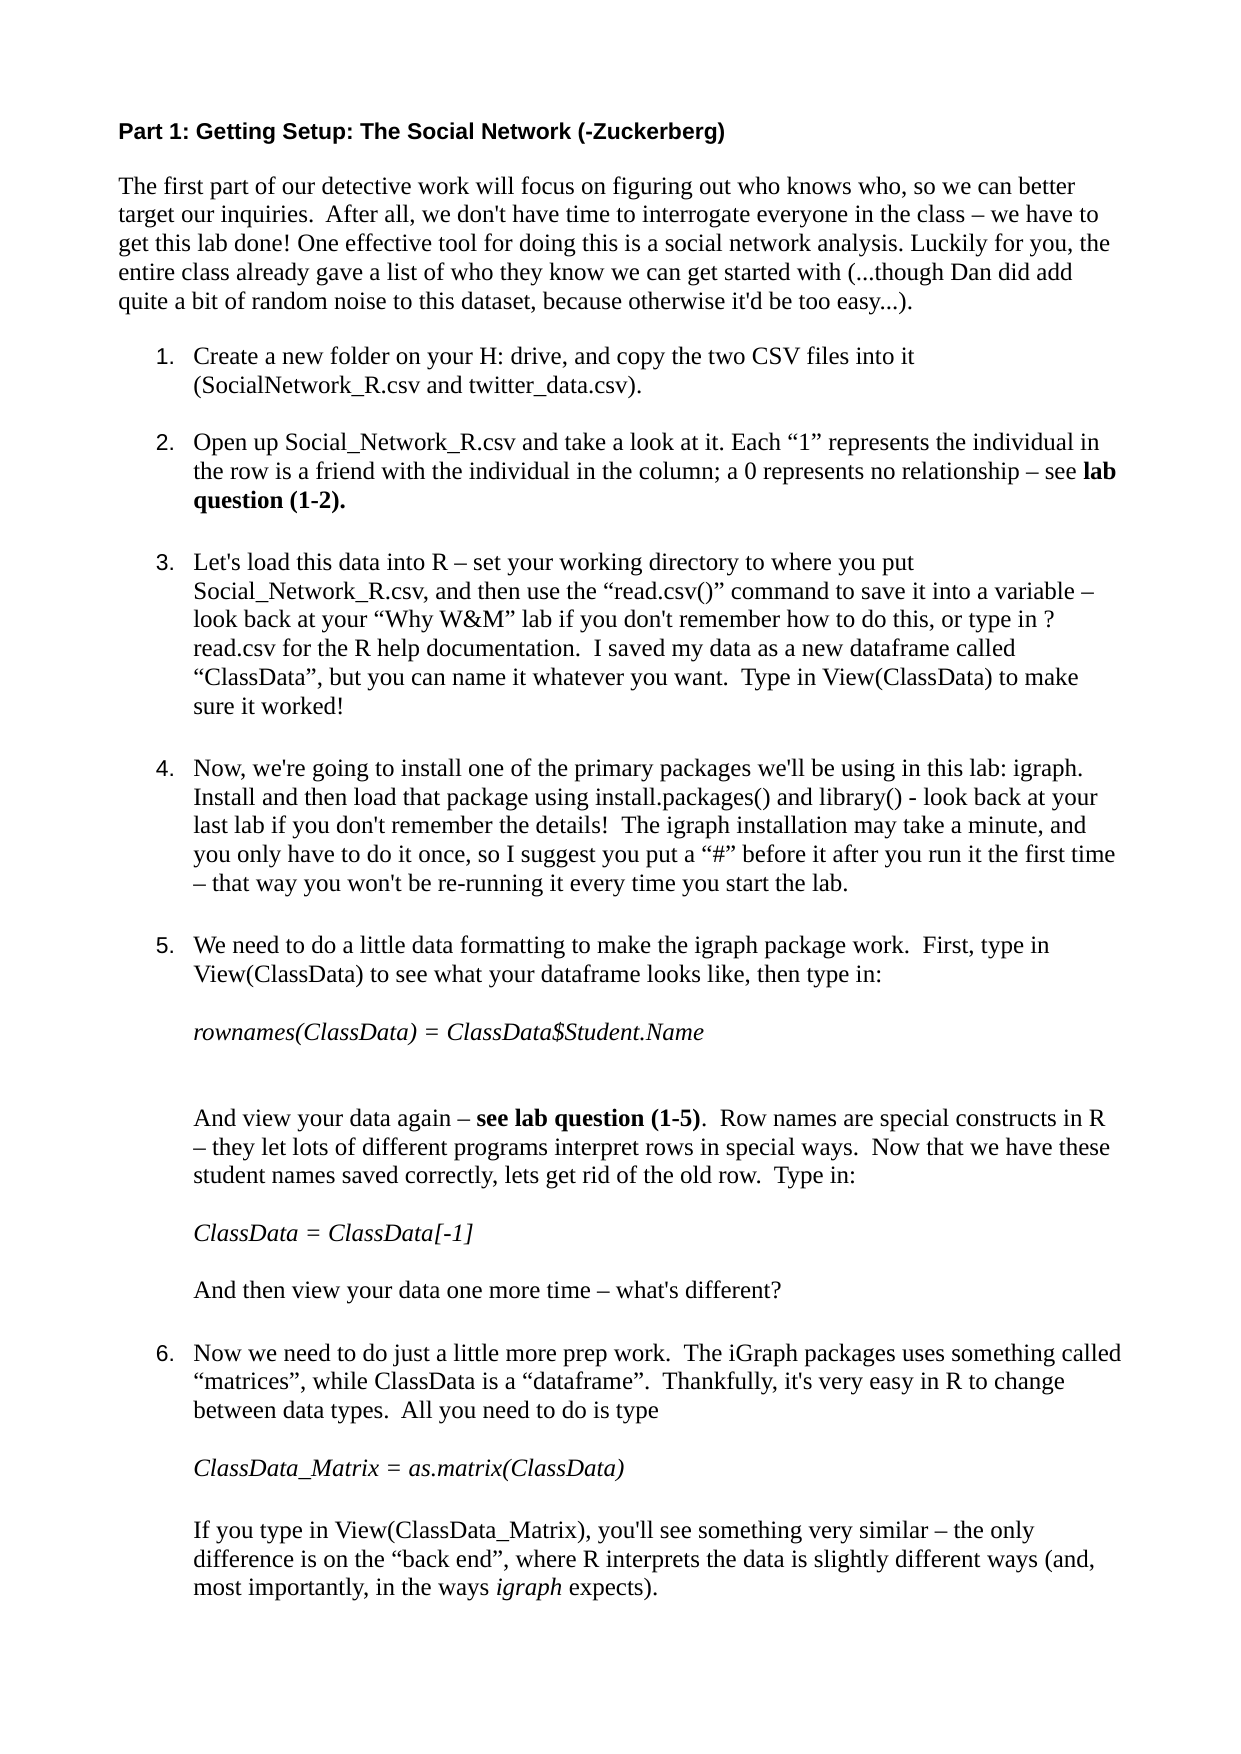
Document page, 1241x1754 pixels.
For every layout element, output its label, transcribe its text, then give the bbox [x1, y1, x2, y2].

list Let's load this data into R – set your working directory to where you put Social_Network_R.csv, and then use the “read.csv()” command to save it into a variable – look back at your “Why W&M” lab if you don't remember how to do this, or type in ?read.csv for the R help documentation. I saved my data as a new dataframe called “ClassData”, but you can name it whatever you want. Type in View(ClassData) to make sure it worked! [156, 547, 1122, 753]
text Part 1: Getting Setup: The Social Network (-Zuckerberg) [118, 118, 1122, 171]
list Create a new folder on your H: drive, and copy the two CSV files into it (SocialNetwork_R.csv and twitter_data.csv). [156, 341, 1122, 427]
list Open up Social_Network_R.csv and take a look at it. Each “1” represents the individual in the row is a friend with the individual in the column; a 0 represents no relationship – see lab question (1-2). [156, 427, 1122, 547]
list If you type in View(ClassData_Matrix), you'll see something very similar – the only difference is on the “back end”, where R interprets the data is slightly different ways (and, most importantly, in the ways igraph expects). [156, 1515, 1122, 1635]
text The first part of our detective work will focus on figuring out who knows who, so we can better target our inquiries. After all, we don't have time to interrogate everyone in the class – we have to get this lab done! One effective tool for doing this is a social network analysis. Luckily for you, the entire class already gave a list of who they know we can get started with (...though Dan did add quite a bit of random noise to this dataset, because otherwise it'd be too easy...). [118, 171, 1122, 341]
list Now we need to do just a little more prep work. The iGraph packages uses something called “matrices”, while ClassData is a “dataframe”. Thankfully, it's very easy in R to change between data types. All you need to do is type ClassData_Matrix = as.matrix(ClassData) [156, 1338, 1122, 1515]
list Now, we're going to install one of the primary packages we'll be using in this lab: igraph. Install and then load that package using install.packages() and library() - look back at your last lab if you don't remember the details! The igraph installation may take a minute, and you only have to do it once, so I suggest you put a “#” before it after you run it the first time – that way you won't be re-running it every time you start the lab. [156, 753, 1122, 930]
list We need to do a little data formatting to make the igraph package work. First, type in View(ClassData) to see what your dataframe looks like, then type in: rownames(ClassData) = ClassData$Student.Name And view your data again – see lab question (1-5). Row names are special constructs in R – they let lots of different programs interpret rows in special ways. Now that we have these student names saved correctly, lets get rid of the old row. Type in: ClassData = ClassData[-1] And then view your data one more time – what's different? [156, 930, 1122, 1338]
